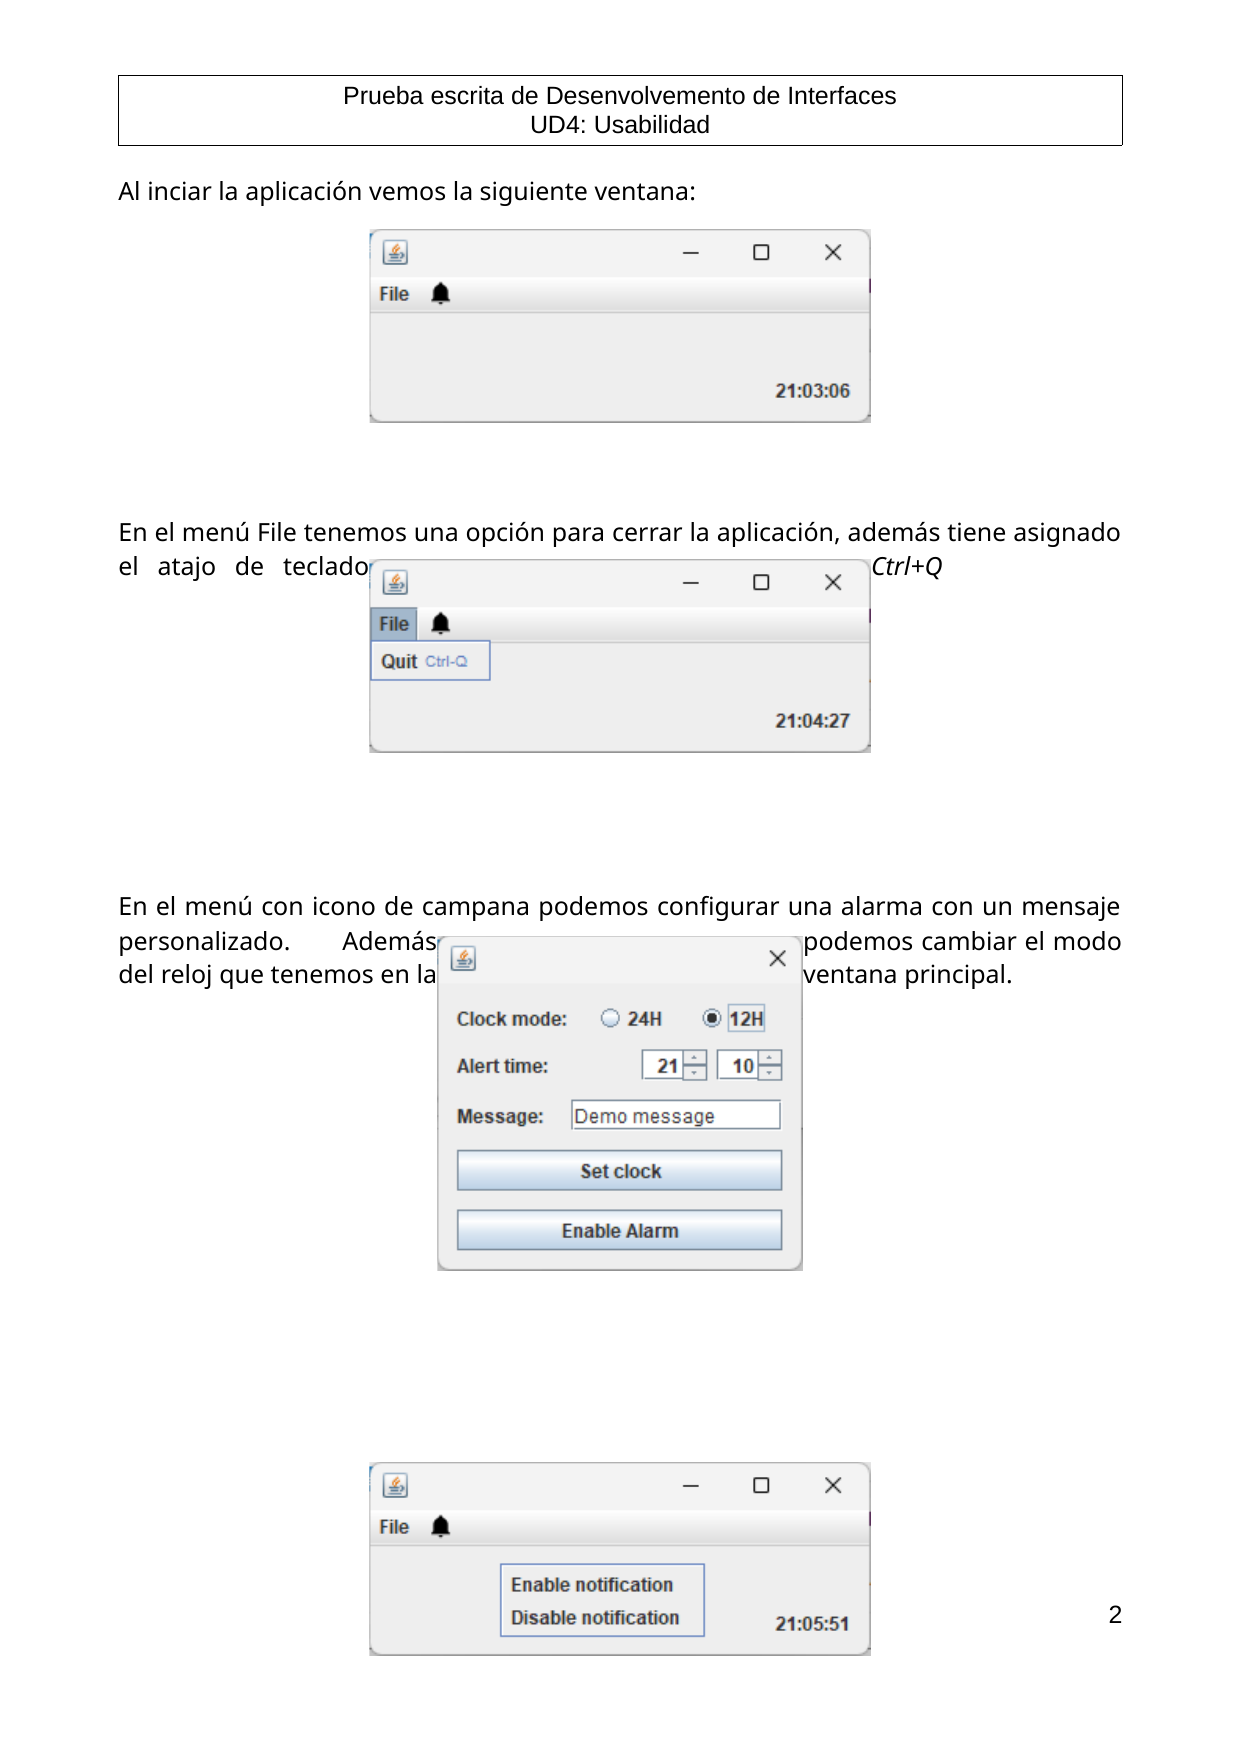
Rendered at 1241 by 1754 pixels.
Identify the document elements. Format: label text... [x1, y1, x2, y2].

picture [437, 936, 803, 1271]
text Al inciar la aplicación vemos la siguiente ventana: [118, 174, 1122, 208]
picture [369, 559, 871, 753]
text En el menú con icono de campana podemos configurar una alarma con un mensaje personalizado. Además podemos cambiar el modo del reloj que tenemos en la ventana principal. [118, 889, 1122, 991]
picture [369, 1462, 871, 1656]
text En el menú File tenemos una opción para cerrar la aplicación, además tiene asignado el atajo de teclado Ctrl+Q [118, 514, 1122, 582]
picture [369, 229, 871, 423]
